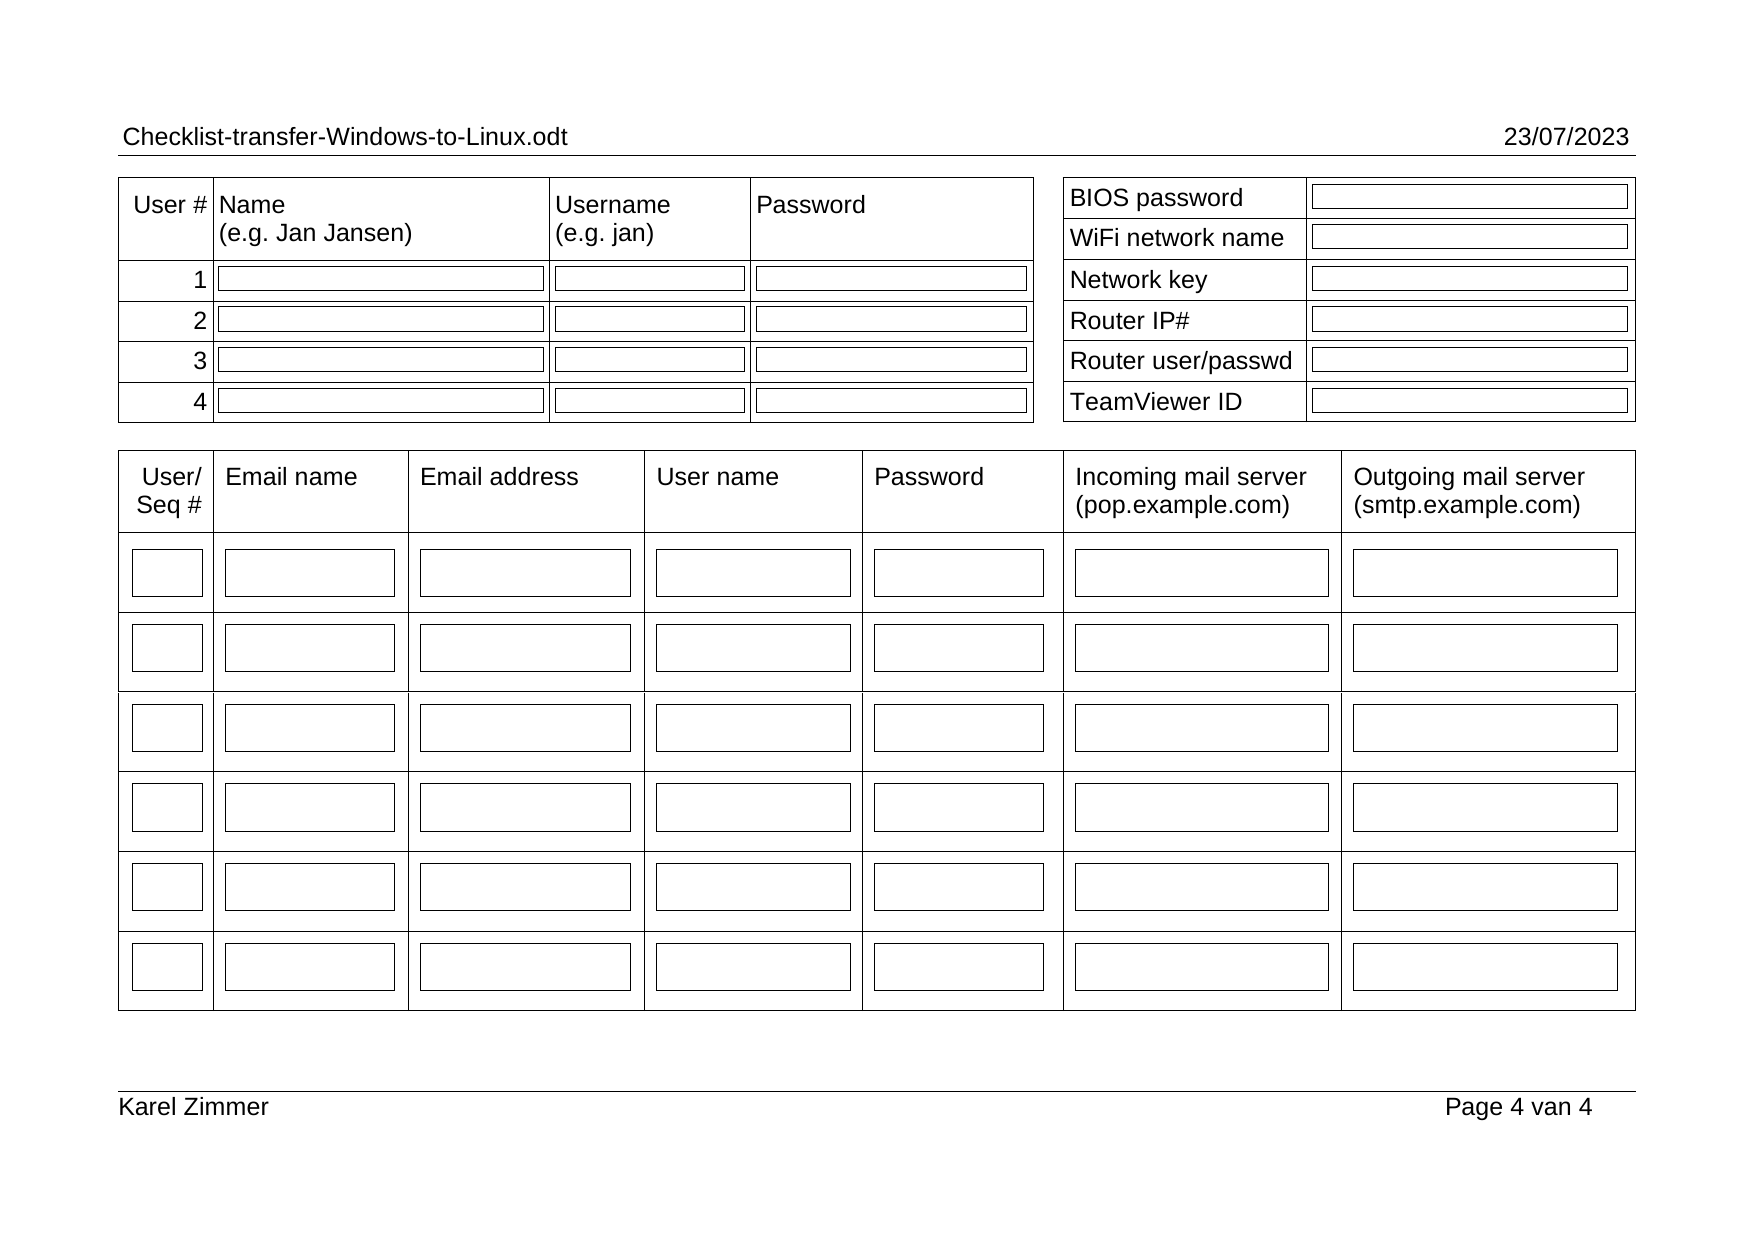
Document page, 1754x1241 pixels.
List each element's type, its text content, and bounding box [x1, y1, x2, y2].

table_header User/Seq # [119, 451, 213, 532]
table_cell [550, 383, 750, 422]
table_cell [1307, 341, 1635, 381]
table_cell [863, 693, 1063, 771]
table_cell [1307, 382, 1635, 421]
table_cell [1064, 852, 1341, 931]
table_cell [1064, 772, 1341, 851]
table_cell [214, 261, 549, 301]
table_cell [119, 932, 213, 1010]
table_cell [751, 302, 1033, 341]
table_header Email name [214, 451, 408, 532]
table_cell Network key [1064, 260, 1306, 300]
table_cell [1342, 533, 1635, 612]
table_cell [1064, 533, 1341, 612]
table_cell TeamViewer ID [1064, 382, 1306, 421]
table_cell [214, 383, 549, 422]
table_cell [214, 533, 408, 612]
table_cell [409, 852, 644, 931]
table_header BIOS password [1064, 178, 1306, 218]
table_cell [863, 613, 1063, 691]
table_cell [863, 533, 1063, 612]
table_cell [1342, 693, 1635, 771]
table_cell [214, 302, 549, 341]
table_header Password [751, 178, 1033, 260]
table_cell WiFi network name [1064, 219, 1306, 259]
table_cell [1342, 613, 1635, 691]
table_header [1307, 178, 1635, 218]
table_cell 4 [119, 383, 213, 422]
table_cell [1064, 932, 1341, 1010]
table_cell [863, 852, 1063, 931]
table_cell [550, 302, 750, 341]
table_cell [1034, 301, 1063, 341]
table_cell [1342, 772, 1635, 851]
table_cell [863, 932, 1063, 1010]
table_cell Router user/passwd [1064, 341, 1306, 381]
table_cell [645, 613, 862, 691]
table_cell [119, 772, 213, 851]
table_cell [214, 852, 408, 931]
table_header Username (e.g. jan) [550, 178, 750, 260]
table_cell [1034, 219, 1063, 260]
table_cell [751, 342, 1033, 382]
table_header Incoming mail server (pop.example.com) [1064, 451, 1341, 532]
table_header Email address [409, 451, 644, 532]
table_cell [119, 613, 213, 691]
table_cell [119, 693, 213, 771]
table_cell [550, 342, 750, 382]
table_cell 3 [119, 342, 213, 382]
table_cell [119, 852, 213, 931]
table_cell [645, 932, 862, 1010]
table_cell [645, 772, 862, 851]
table_cell [214, 342, 549, 382]
table_cell [214, 693, 408, 771]
table_header User # [119, 178, 213, 260]
table_cell [1307, 301, 1635, 340]
table_header User name [645, 451, 862, 532]
table_cell [409, 772, 644, 851]
table_cell [550, 261, 750, 301]
table_cell [1342, 852, 1635, 931]
table_cell 1 [119, 261, 213, 301]
table_cell [214, 613, 408, 691]
table_cell [751, 383, 1033, 422]
table_cell [214, 932, 408, 1010]
table_header Name (e.g. Jan Jansen) [214, 178, 549, 260]
table_cell [751, 261, 1033, 301]
table_header Outgoing mail server (smtp.example.com) [1342, 451, 1635, 532]
table_cell [645, 852, 862, 931]
table_cell [645, 693, 862, 771]
table_cell [1034, 382, 1063, 422]
table_cell [863, 772, 1063, 851]
table_cell [409, 693, 644, 771]
table_cell [214, 772, 408, 851]
table_cell 2 [119, 302, 213, 341]
table_cell [1034, 341, 1063, 382]
table_cell [409, 932, 644, 1010]
table_cell [1064, 693, 1341, 771]
table_cell [119, 533, 213, 612]
table_cell [1034, 260, 1063, 301]
table_cell [1342, 932, 1635, 1010]
table_cell [645, 533, 862, 612]
table_header Password [863, 451, 1063, 532]
table_cell Router IP# [1064, 301, 1306, 340]
table_cell [409, 533, 644, 612]
table_cell [1307, 219, 1635, 259]
table_cell [409, 613, 644, 691]
table_header [1034, 177, 1063, 219]
table_cell [1064, 613, 1341, 691]
table_cell [1307, 260, 1635, 300]
